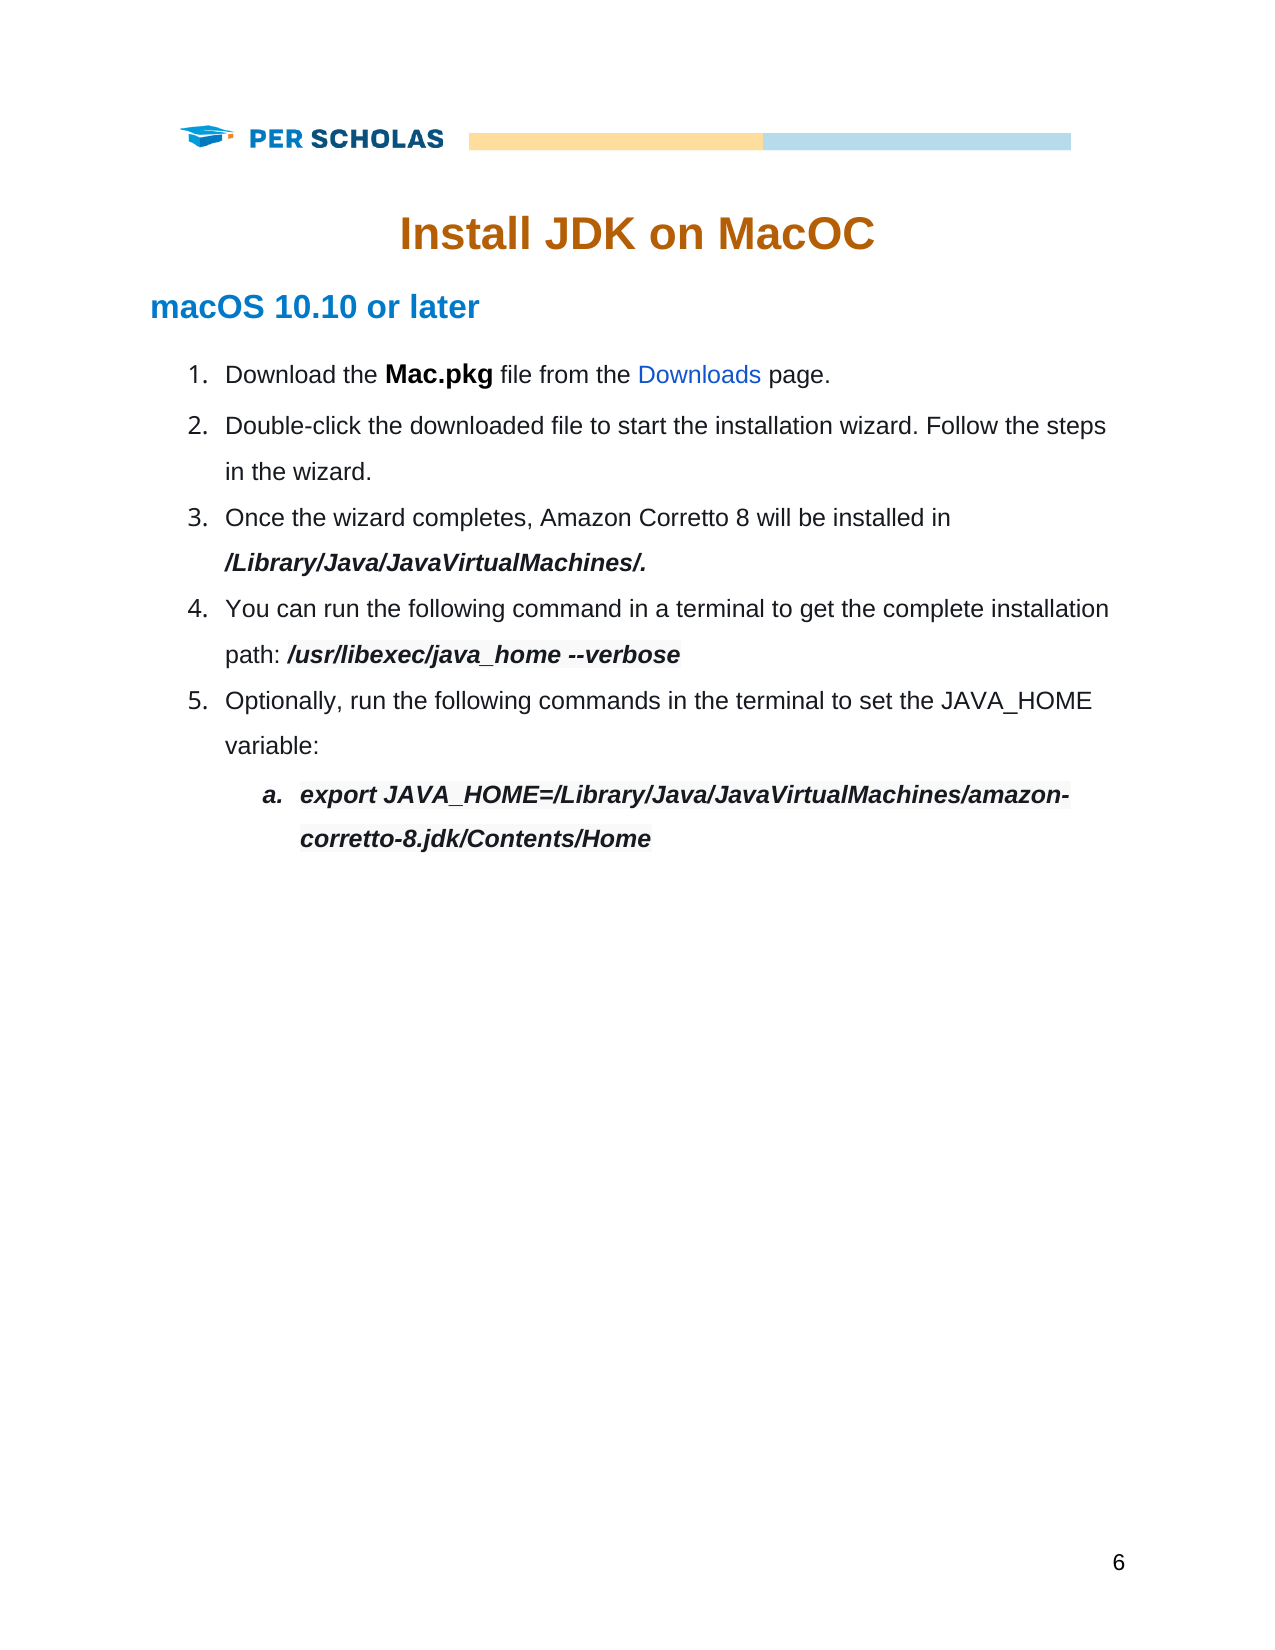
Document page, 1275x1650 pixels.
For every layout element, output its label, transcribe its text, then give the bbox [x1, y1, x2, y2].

list Download the Mac.pkg file from the Downloads page. [187, 351, 1125, 391]
list Once the wizard completes, Amazon Corretto 8 will be installed in /Library/Java/JavaVirtualMachines/. [187, 493, 1125, 577]
list Optionally, run the following commands in the terminal to set the JAVA_HOME variable: [187, 676, 1125, 760]
subtitle macOS 10.10 or later [150, 287, 1125, 326]
picture [150, 75, 1125, 207]
subtitle Install JDK on MacOC [150, 207, 1125, 259]
list You can run the following command in a terminal to get the complete installation path: /usr/libexec/java_home --verbose [187, 585, 1125, 668]
list Double-click the downloaded file to start the installation wizard. Follow the steps in the wizard. [187, 402, 1125, 485]
list export JAVA_HOME=/Library/Java/JavaVirtualMachines/amazon-corretto-8.jdk/Contents/Home [262, 774, 1125, 852]
